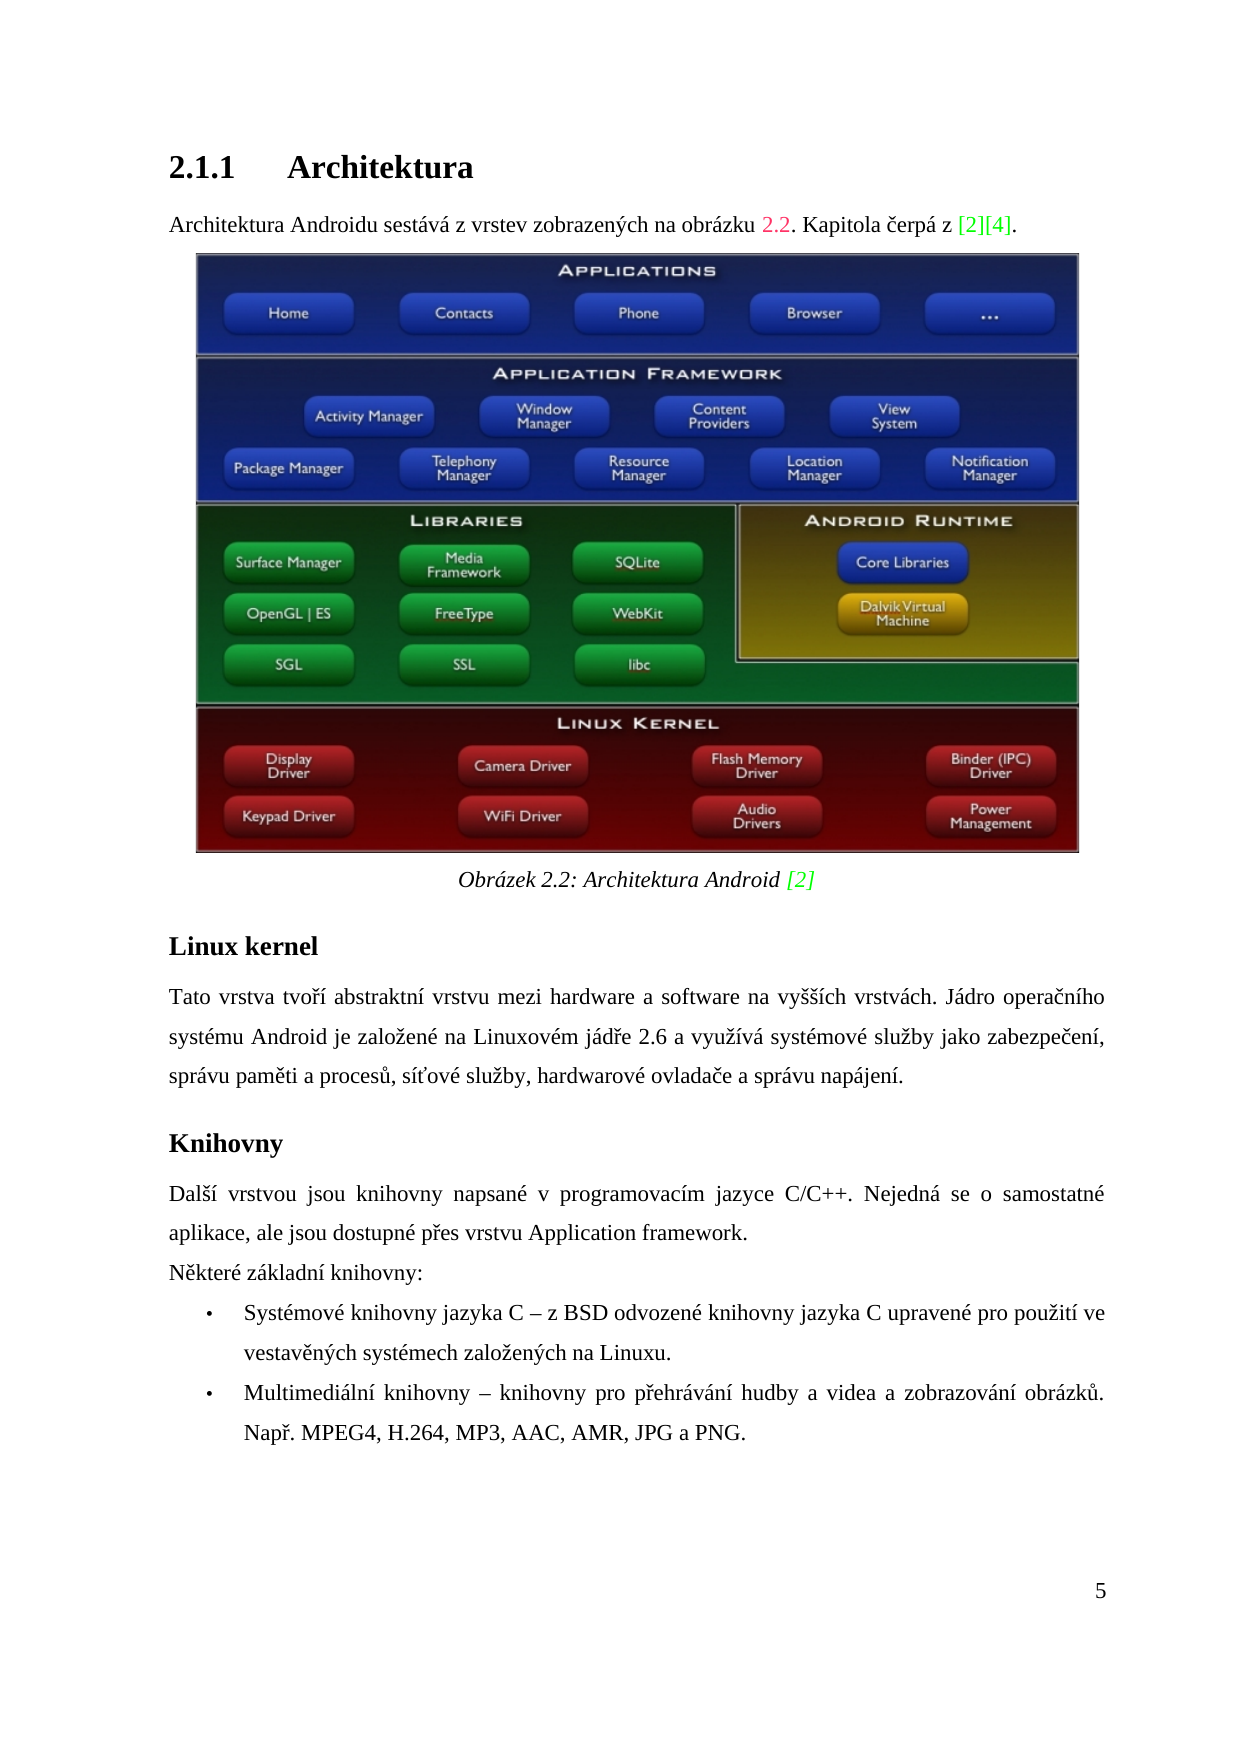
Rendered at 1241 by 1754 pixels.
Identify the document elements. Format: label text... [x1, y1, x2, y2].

text Architektura Androidu sestává z vrstev zobrazených na obrázku 2.2. Kapitola čerpá z [2][4]. [169, 211, 1106, 238]
subtitle Knihovny [169, 1127, 1106, 1158]
text Tato vrstva tvoří abstraktní vrstvu mezi hardware a software na vyšších vrstvách. Jádro operačního systému Android je založené na Linuxovém jádře 2.6 a využívá systémové služby jako zabezpečení, správu paměti a procesů, síťové služby, hardwarové ovladače a správu napájení. [169, 983, 1106, 1089]
text Další vrstvou jsou knihovny napsané v programovacím jazyce C/C++. Nejedná se o samostatné aplikace, ale jsou dostupné přes vrstvu Application framework. [169, 1180, 1106, 1246]
subtitle Architektura [169, 148, 1106, 186]
list Systémové knihovny jazyka C – z BSD odvozené knihovny jazyka C upravené pro použití ve vestavěných systémech založených na Linuxu. [206, 1299, 1106, 1365]
text Některé základní knihovny: [169, 1259, 1106, 1285]
list Multimediální knihovny – knihovny pro přehrávání hudby a videa a zobrazování obrázků. Např. MPEG4, H.264, MP3, AAC, AMR, JPG a PNG. [206, 1379, 1106, 1445]
text Obrázek 2.2: Architektura Android [2] [169, 263, 1106, 892]
picture [195, 253, 1080, 853]
subtitle Linux kernel [169, 931, 1106, 962]
